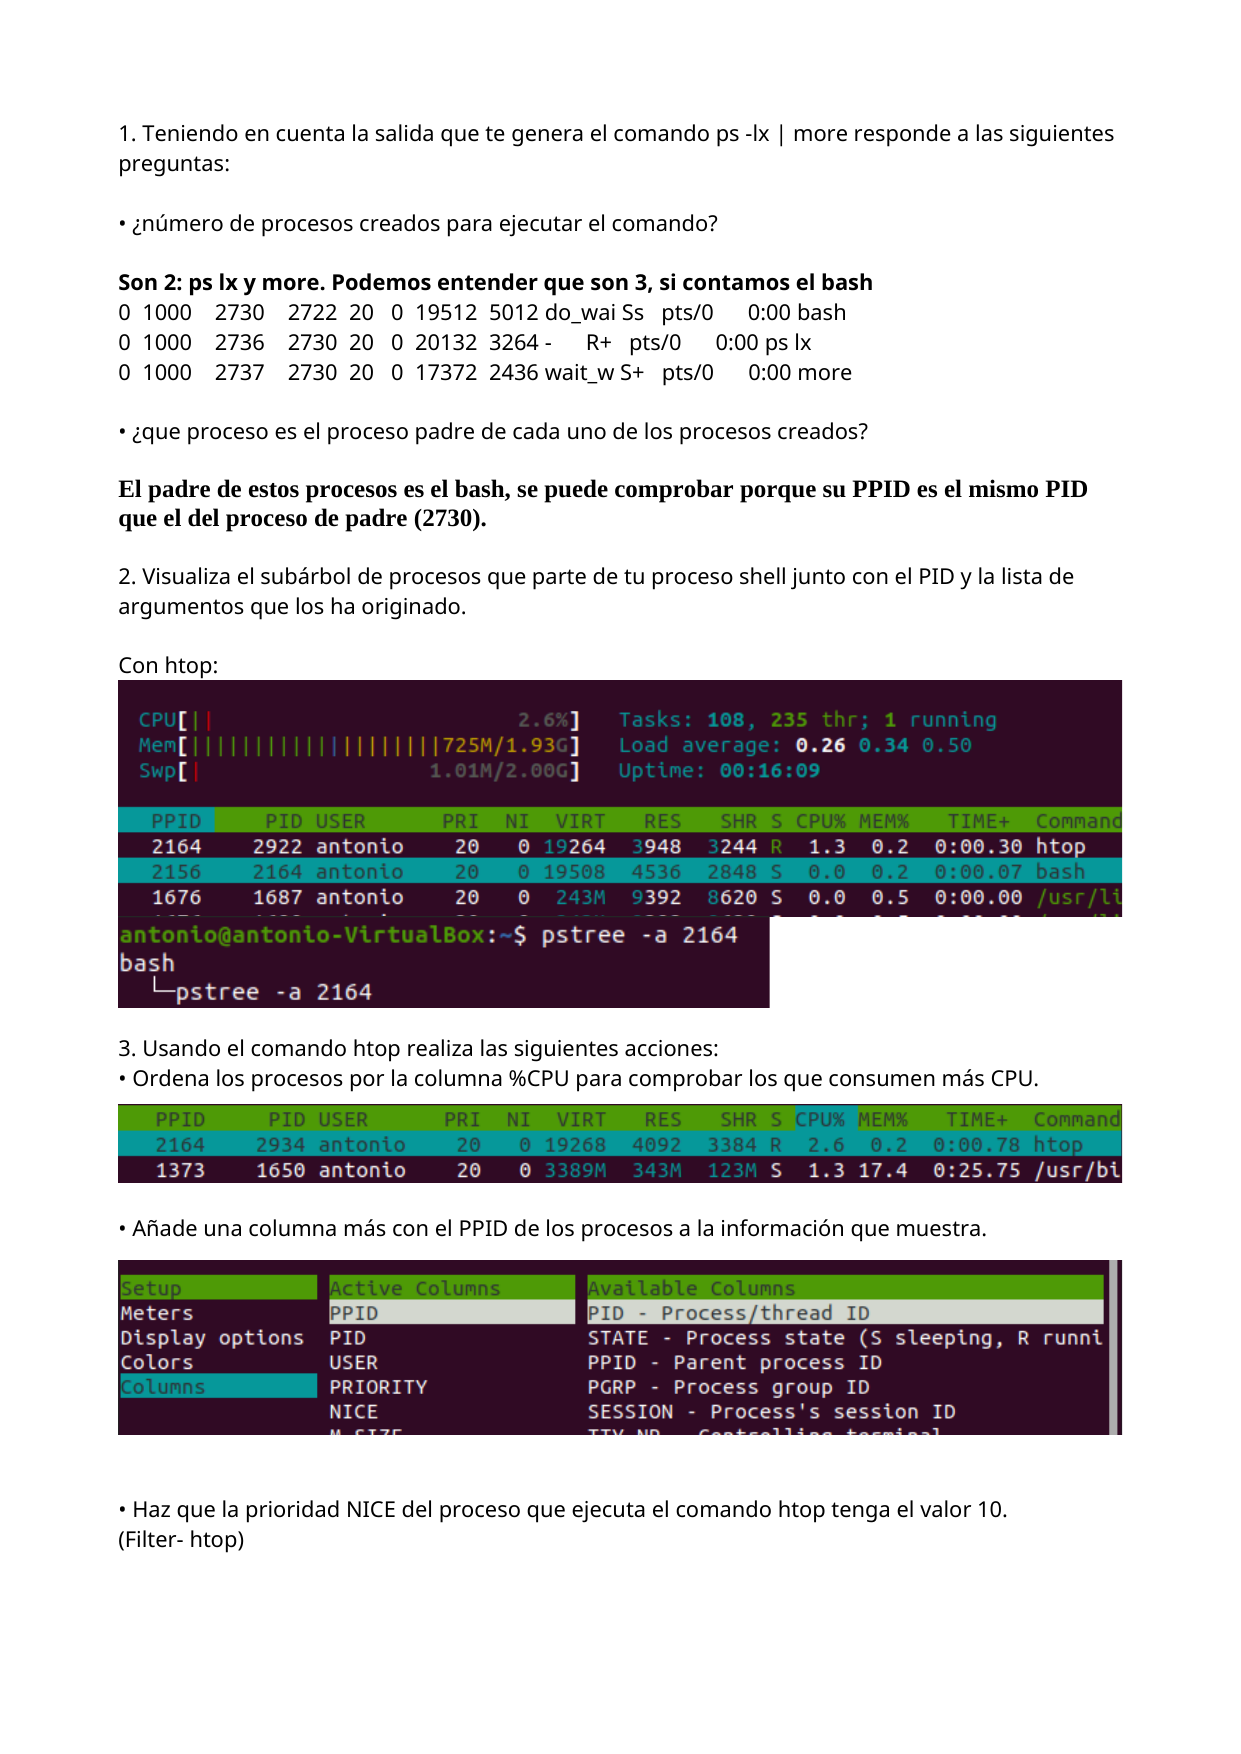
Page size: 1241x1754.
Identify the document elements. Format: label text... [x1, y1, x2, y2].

text Con htop: [118, 650, 1122, 680]
text • ¿que proceso es el proceso padre de cada uno de los procesos creados? [118, 386, 1122, 446]
text 2. Visualiza el subárbol de procesos que parte de tu proceso shell junto con el PID y la lista de argumentos que los ha originado. [118, 561, 1122, 620]
text El padre de estos procesos es el bash, se puede comprobar porque su PPID es el mismo PID que el del proceso de padre (2730). [118, 474, 1122, 532]
picture [118, 1104, 1123, 1183]
text • Haz que la prioridad NICE del proceso que ejecuta el comando htop tenga el valor 10. [118, 1464, 1122, 1524]
picture [118, 1260, 1123, 1435]
text • Añade una columna más con el PPID de los procesos a la información que muestra. [118, 1212, 1122, 1242]
text Son 2: ps lx y more. Podemos entender que son 3, si contamos el bash 0 1000 2730 2722 20 0 19512 5012 do_wai Ss pts/0 0:00 bash 0 1000 2736 2730 20 0 20132 3264 - R+ pts/0 0:00 ps lx 0 1000 2737 2730 20 0 17372 2436 wait_w S+ pts/0 0:00 more [118, 267, 1122, 386]
text 1. Teniendo en cuenta la salida que te genera el comando ps -lx | more responde a las siguientes preguntas: [118, 118, 1122, 178]
picture [118, 680, 1123, 1008]
text • ¿número de procesos creados para ejecutar el comando? [118, 178, 1122, 237]
text (Filter- htop) [118, 1524, 1122, 1554]
text 3. Usando el comando htop realiza las siguientes acciones: • Ordena los procesos por la columna %CPU para comprobar los que consumen más CPU. [118, 1033, 1122, 1092]
